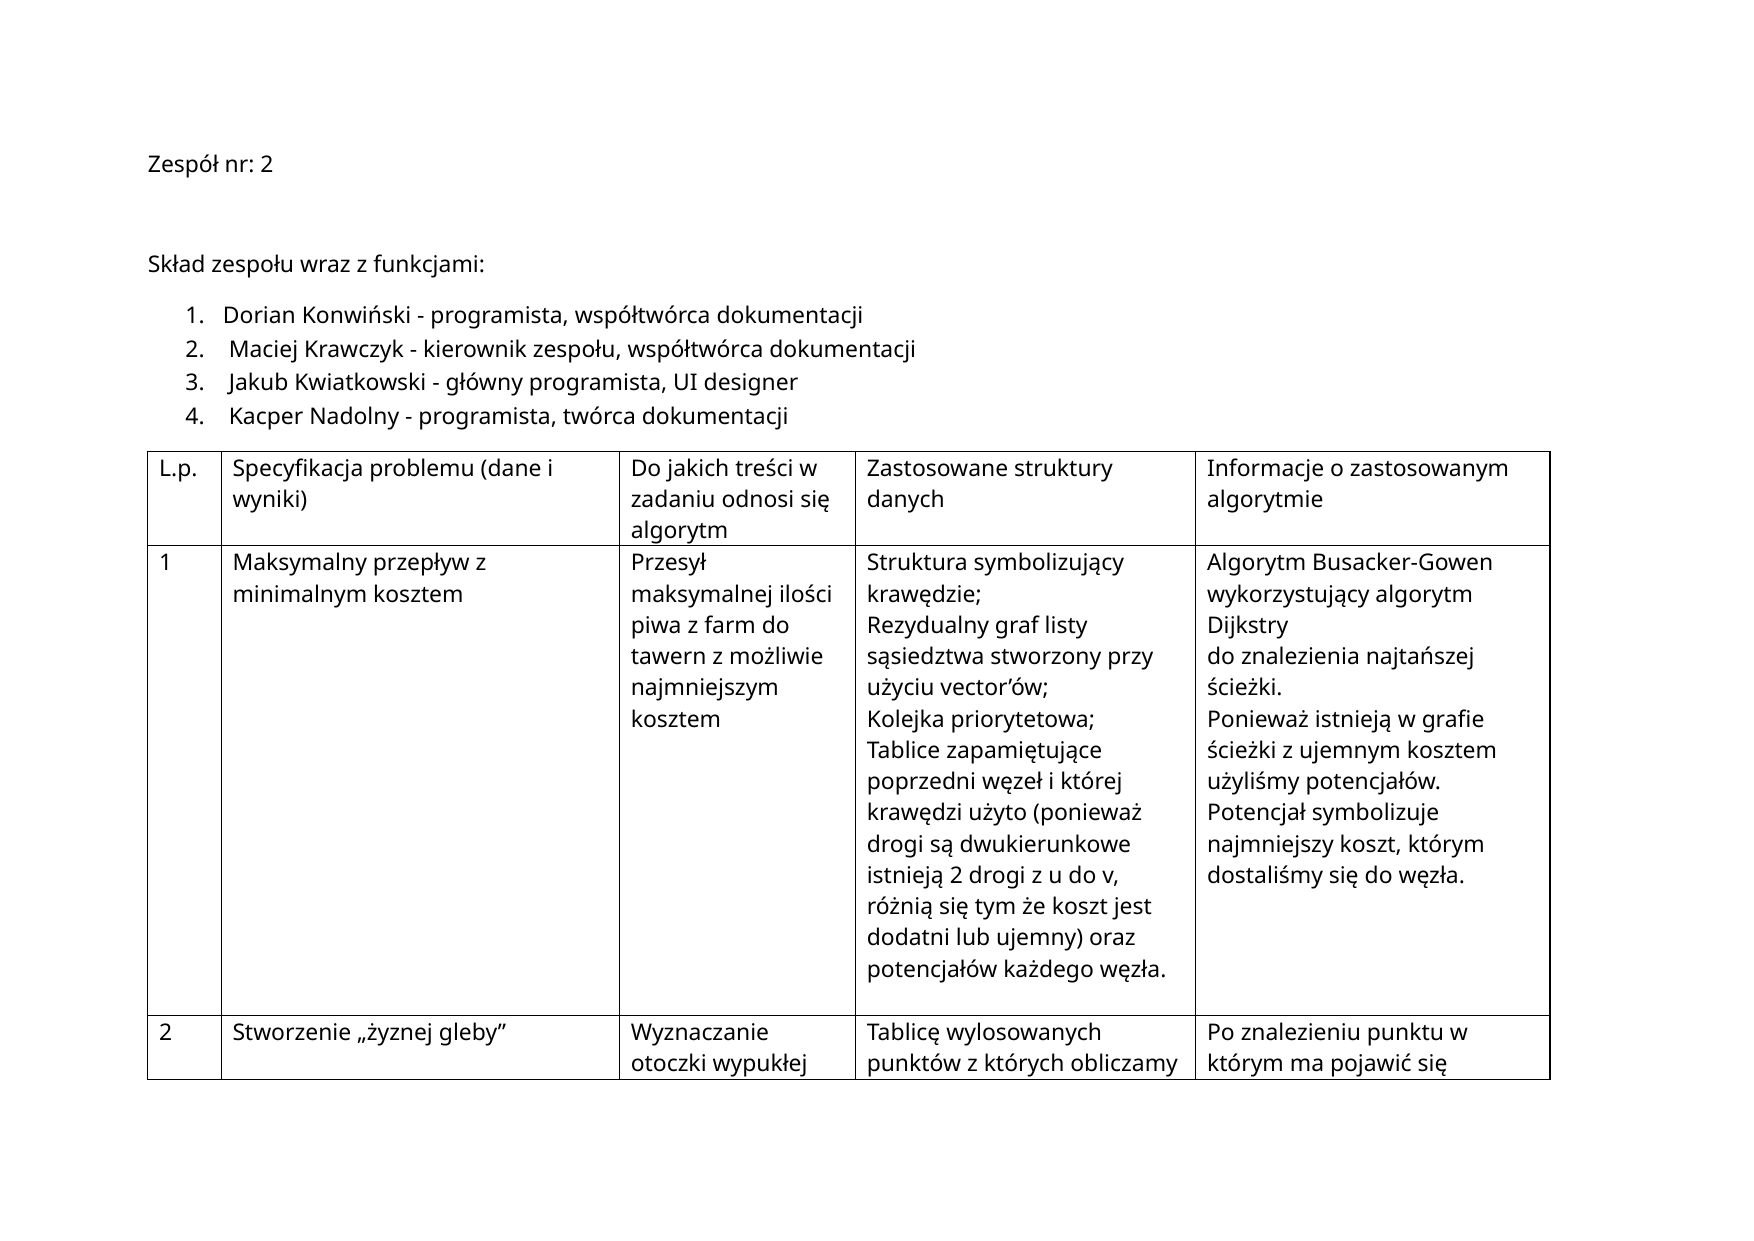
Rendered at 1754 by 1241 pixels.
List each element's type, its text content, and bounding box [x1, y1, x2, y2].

table_cell Struktura symbolizujący krawędzie; Rezydualny graf listy sąsiedztwa stworzony przy użyciu vector’ów; Kolejka priorytetowa; Tablice zapamiętujące poprzedni węzeł i której krawędzi użyto (ponieważ drogi są dwukierunkowe istnieją 2 drogi z u do v, różnią się tym że koszt jest dodatni lub ujemny) oraz potencjałów każdego węzła. [856, 546, 1195, 1015]
table_cell Stworzenie „żyznej gleby” [222, 1016, 619, 1079]
list Dorian Konwiński - programista, współtwórca dokumentacji [185, 299, 1606, 330]
table_cell Przesył maksymalnej ilości piwa z farm do tawern z możliwie najmniejszym kosztem [620, 546, 855, 1015]
table_cell Maksymalny przepływ z minimalnym kosztem [222, 546, 619, 1015]
text Skład zespołu wraz z funkcjami: [148, 248, 1606, 280]
table_cell Algorytm Busacker-Gowen wykorzystujący algorytm Dijkstry do znalezienia najtańszej ścieżki. Ponieważ istnieją w grafie ścieżki z ujemnym kosztem użyliśmy potencjałów. Potencjał symbolizuje najmniejszy koszt, którym dostaliśmy się do węzła. [1196, 546, 1549, 1015]
table_header Informacje o zastosowanym algorytmie [1196, 452, 1549, 545]
table_cell 2 [148, 1016, 221, 1079]
table_cell 1 [148, 546, 221, 1015]
text Zespół nr: 2 [148, 148, 1606, 179]
table_cell Tablicę wylosowanych punktów z których obliczamy [856, 1016, 1195, 1079]
list Maciej Krawczyk - kierownik zespołu, współtwórca dokumentacji [185, 333, 1606, 364]
list Jakub Kwiatkowski - główny programista, UI designer [185, 366, 1606, 398]
table_cell Po znalezieniu punktu w którym ma pojawić się [1196, 1016, 1549, 1079]
table_header Specyfikacja problemu (dane i wyniki) [222, 452, 619, 545]
table_header Do jakich treści w zadaniu odnosi się algorytm [620, 452, 855, 545]
list Kacper Nadolny - programista, twórca dokumentacji [185, 400, 1606, 431]
table_header L.p. [148, 452, 221, 545]
table_header Zastosowane struktury danych [856, 452, 1195, 545]
table_cell Wyznaczanie otoczki wypukłej [620, 1016, 855, 1079]
